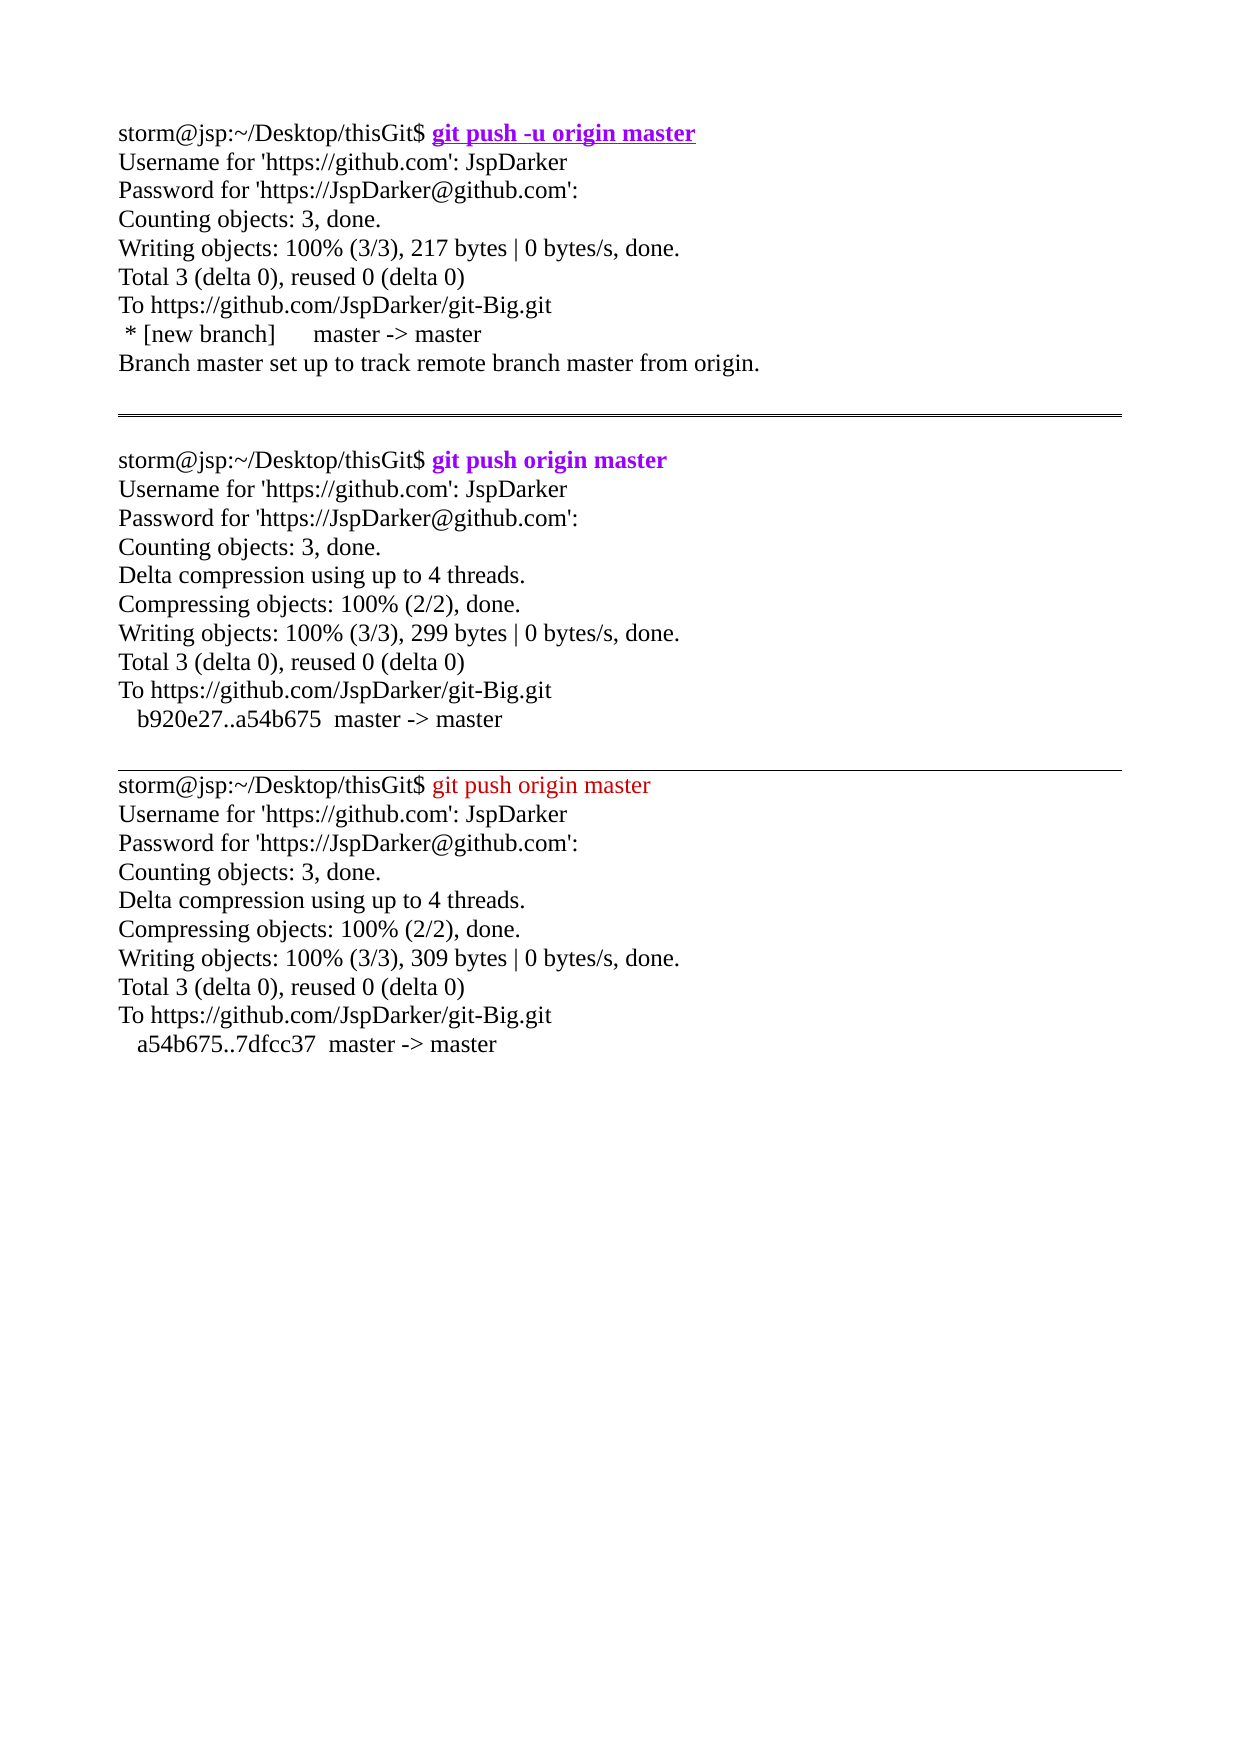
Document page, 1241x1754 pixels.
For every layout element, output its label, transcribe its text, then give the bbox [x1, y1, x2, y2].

text Username for 'https://github.com': JspDarker [118, 147, 1122, 176]
text Password for 'https://JspDarker@github.com': [118, 828, 1122, 857]
text To https://github.com/JspDarker/git-Big.git [118, 675, 1122, 704]
text Total 3 (delta 0), reused 0 (delta 0) [118, 262, 1122, 291]
text Password for 'https://JspDarker@github.com': [118, 503, 1122, 532]
text Writing objects: 100% (3/3), 309 bytes | 0 bytes/s, done. [118, 943, 1122, 972]
text Delta compression using up to 4 threads. [118, 560, 1122, 589]
text storm@jsp:~/Desktop/thisGit$ git push -u origin master [118, 118, 1122, 147]
text Compressing objects: 100% (2/2), done. [118, 914, 1122, 943]
text Counting objects: 3, done. [118, 857, 1122, 885]
text Username for 'https://github.com': JspDarker [118, 799, 1122, 828]
text Counting objects: 3, done. [118, 532, 1122, 560]
text Delta compression using up to 4 threads. [118, 885, 1122, 914]
text Branch master set up to track remote branch master from origin. [118, 348, 1122, 377]
text Total 3 (delta 0), reused 0 (delta 0) [118, 972, 1122, 1000]
text storm@jsp:~/Desktop/thisGit$ git push origin master [118, 771, 1122, 799]
text a54b675..7dfcc37 master -> master [118, 1029, 1122, 1058]
text Password for 'https://JspDarker@github.com': [118, 176, 1122, 204]
text Username for 'https://github.com': JspDarker [118, 474, 1122, 503]
text * [new branch] master -> master [118, 319, 1122, 348]
text storm@jsp:~/Desktop/thisGit$ git push origin master [118, 445, 1122, 474]
text Writing objects: 100% (3/3), 299 bytes | 0 bytes/s, done. [118, 618, 1122, 647]
text Counting objects: 3, done. [118, 204, 1122, 233]
text Compressing objects: 100% (2/2), done. [118, 589, 1122, 618]
text Total 3 (delta 0), reused 0 (delta 0) [118, 647, 1122, 675]
text To https://github.com/JspDarker/git-Big.git [118, 291, 1122, 319]
text b920e27..a54b675 master -> master [118, 704, 1122, 733]
text To https://github.com/JspDarker/git-Big.git [118, 1000, 1122, 1029]
text Writing objects: 100% (3/3), 217 bytes | 0 bytes/s, done. [118, 233, 1122, 262]
